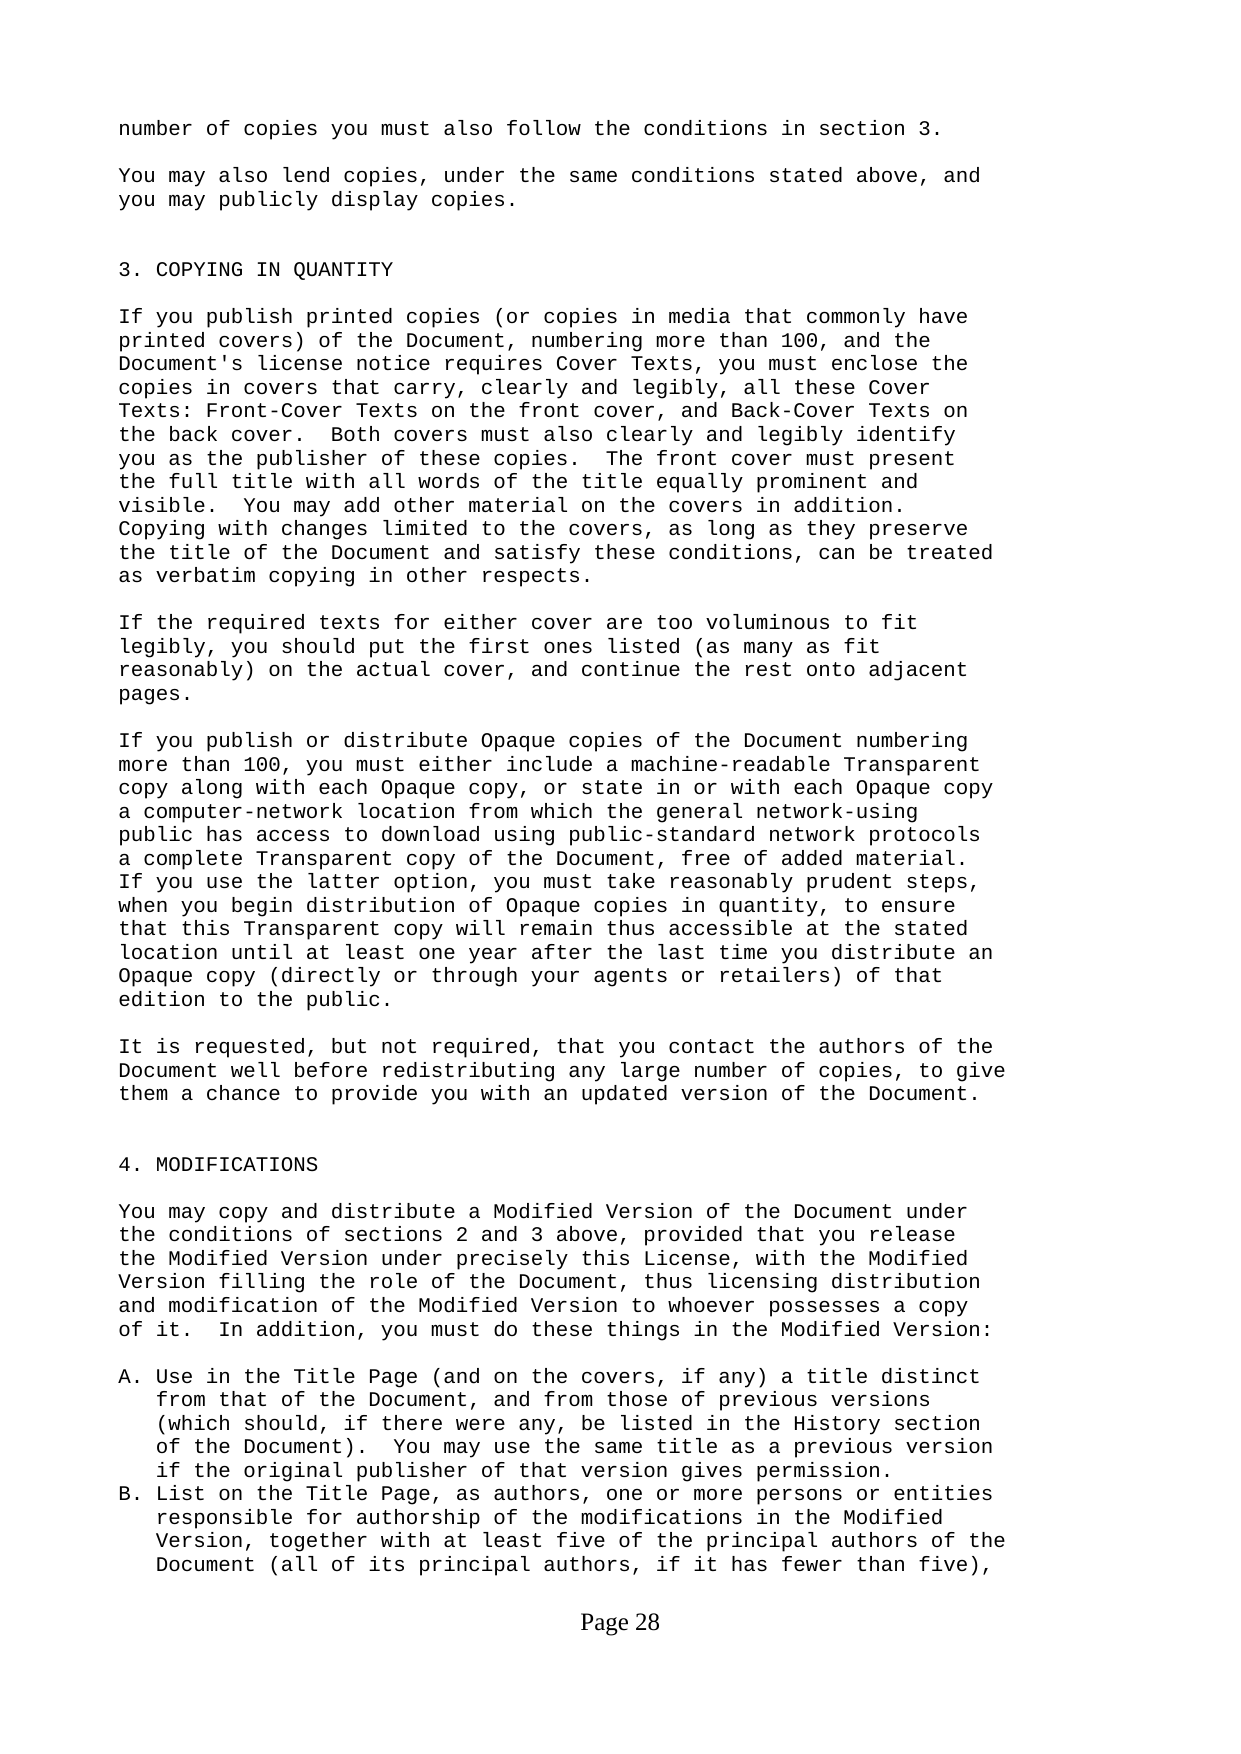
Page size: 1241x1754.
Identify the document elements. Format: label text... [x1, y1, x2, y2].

text the full title with all words of the title equally prominent and [118, 471, 1122, 495]
text If you publish or distribute Opaque copies of the Document numbering [118, 730, 1122, 754]
text and modification of the Modified Version to whoever possesses a copy [118, 1295, 1122, 1319]
text 3. COPYING IN QUANTITY [118, 259, 1122, 283]
text you as the publisher of these copies. The front cover must present [118, 448, 1122, 471]
text location until at least one year after the last time you distribute an [118, 942, 1122, 966]
text Version filling the role of the Document, thus licensing distribution [118, 1272, 1122, 1295]
text a computer-network location from which the general network-using [118, 801, 1122, 824]
text more than 100, you must either include a machine-readable Transparent [118, 754, 1122, 777]
text a complete Transparent copy of the Document, free of added material. [118, 848, 1122, 871]
text them a chance to provide you with an updated version of the Document. [118, 1083, 1122, 1107]
text the Modified Version under precisely this License, with the Modified [118, 1248, 1122, 1272]
text the back cover. Both covers must also clearly and legibly identify [118, 424, 1122, 448]
text visible. You may add other material on the covers in addition. [118, 495, 1122, 518]
text edition to the public. [118, 989, 1122, 1013]
text If the required texts for either cover are too voluminous to fit [118, 612, 1122, 636]
text legibly, you should put the first ones listed (as many as fit [118, 636, 1122, 659]
text if the original publisher of that version gives permission. [118, 1460, 1122, 1483]
text the conditions of sections 2 and 3 above, provided that you release [118, 1224, 1122, 1248]
text copies in covers that carry, clearly and legibly, all these Cover [118, 377, 1122, 401]
text copy along with each Opaque copy, or state in or with each Opaque copy [118, 777, 1122, 801]
text Document (all of its principal authors, if it has fewer than five), [118, 1554, 1122, 1578]
text If you publish printed copies (or copies in media that commonly have [118, 306, 1122, 330]
text Opaque copy (directly or through your agents or retailers) of that [118, 966, 1122, 989]
text A. Use in the Title Page (and on the covers, if any) a title distinct [118, 1366, 1122, 1389]
text Copying with changes limited to the covers, as long as they preserve [118, 518, 1122, 542]
text You may also lend copies, under the same conditions stated above, and [118, 165, 1122, 189]
text number of copies you must also follow the conditions in section 3. [118, 118, 1122, 142]
text public has access to download using public-standard network protocols [118, 824, 1122, 848]
text pages. [118, 683, 1122, 707]
text 4. MODIFICATIONS [118, 1154, 1122, 1177]
text you may publicly display copies. [118, 189, 1122, 212]
text when you begin distribution of Opaque copies in quantity, to ensure [118, 895, 1122, 918]
text It is requested, but not required, that you contact the authors of the [118, 1036, 1122, 1060]
text (which should, if there were any, be listed in the History section [118, 1413, 1122, 1436]
text from that of the Document, and from those of previous versions [118, 1389, 1122, 1413]
text as verbatim copying in other respects. [118, 565, 1122, 589]
text Document's license notice requires Cover Texts, you must enclose the [118, 353, 1122, 377]
text of the Document). You may use the same title as a previous version [118, 1436, 1122, 1460]
text Texts: Front-Cover Texts on the front cover, and Back-Cover Texts on [118, 401, 1122, 424]
text the title of the Document and satisfy these conditions, can be treated [118, 542, 1122, 565]
text Version, together with at least five of the principal authors of the [118, 1531, 1122, 1554]
text that this Transparent copy will remain thus accessible at the stated [118, 918, 1122, 942]
text reasonably) on the actual cover, and continue the rest onto adjacent [118, 659, 1122, 683]
text You may copy and distribute a Modified Version of the Document under [118, 1201, 1122, 1224]
text printed covers) of the Document, numbering more than 100, and the [118, 330, 1122, 353]
text B. List on the Title Page, as authors, one or more persons or entities [118, 1483, 1122, 1507]
text responsible for authorship of the modifications in the Modified [118, 1507, 1122, 1531]
text Document well before redistributing any large number of copies, to give [118, 1060, 1122, 1083]
text If you use the latter option, you must take reasonably prudent steps, [118, 871, 1122, 895]
text of it. In addition, you must do these things in the Modified Version: [118, 1319, 1122, 1342]
